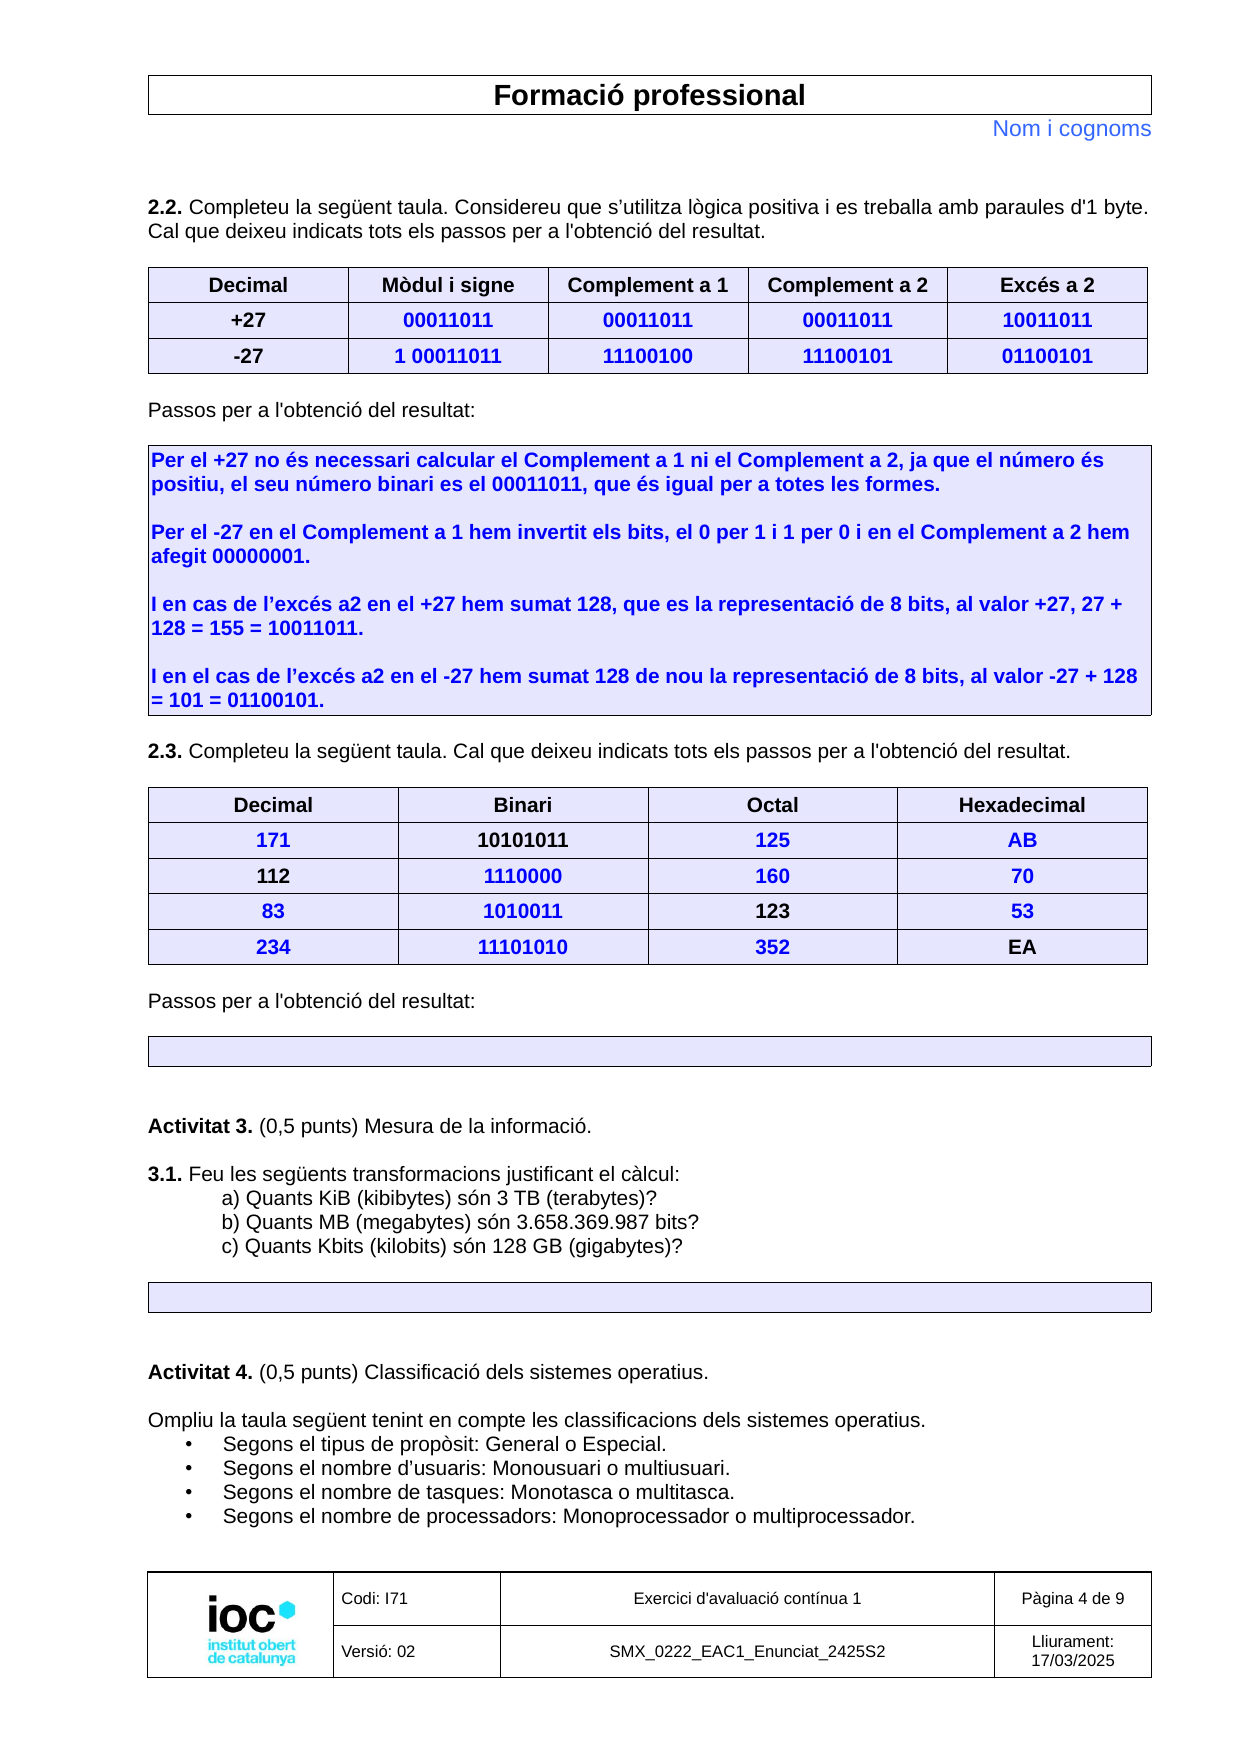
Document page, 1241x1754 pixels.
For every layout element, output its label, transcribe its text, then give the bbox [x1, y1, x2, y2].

table_cell 11100100 [549, 339, 748, 373]
table_cell 10011011 [948, 303, 1147, 338]
list Segons el tipus de propòsit: General o Especial. [185, 1432, 1151, 1456]
text a) Quants KiB (kibibytes) són 3 TB (terabytes)? [221, 1186, 1151, 1210]
table_cell 00011011 [549, 303, 748, 338]
table_cell 234 [149, 930, 398, 964]
table_header Excés a 2 [948, 268, 1147, 302]
table_cell +27 [149, 303, 348, 338]
table_cell 83 [149, 894, 398, 929]
text Per el +27 no és necessari calcular el Complement a 1 ni el Complement a 2, ja que el número és positiu, el seu número binari es el 00011011, que és igual per a totes les formes. [149, 446, 1151, 493]
table_cell 160 [649, 859, 897, 893]
text Passos per a l'obtenció del resultat: [148, 397, 1151, 421]
table_header Octal [649, 788, 897, 822]
table_header Decimal [149, 268, 348, 302]
text b) Quants MB (megabytes) són 3.658.369.987 bits? [221, 1210, 1151, 1234]
table_cell 70 [898, 859, 1147, 893]
table_cell EA [898, 930, 1147, 964]
text Ompliu la taula següent tenint en compte les classificacions dels sistemes operatius. [148, 1408, 1151, 1432]
table_header Binari [399, 788, 648, 822]
table_cell 11101010 [399, 930, 648, 964]
table_header Decimal [149, 788, 398, 822]
table_cell 00011011 [749, 303, 947, 338]
text Per el -27 en el Complement a 1 hem invertit els bits, el 0 per 1 i 1 per 0 i en el Complement a 2 hem afegit 00000001. [149, 517, 1151, 565]
table_cell 123 [649, 894, 897, 929]
text I en el cas de l’excés a2 en el -27 hem sumat 128 de nou la representació de 8 bits, al valor -27 + 128 = 101 = 01100101. [149, 661, 1151, 715]
table_cell 352 [649, 930, 897, 964]
table_cell 1010011 [399, 894, 648, 929]
table_cell 125 [649, 823, 897, 858]
table_header Hexadecimal [898, 788, 1147, 822]
list Segons el nombre d’usuaris: Monousuari o multiusuari. [185, 1456, 1151, 1480]
table_cell 1 00011011 [349, 339, 548, 373]
picture [195, 1581, 309, 1677]
table_cell AB [898, 823, 1147, 858]
table_header Complement a 1 [549, 268, 748, 302]
table_cell 01100101 [948, 339, 1147, 373]
table_cell 171 [149, 823, 398, 858]
text 3.1. Feu les següents transformacions justificant el càlcul: [148, 1162, 1151, 1186]
text 2.3. Completeu la següent taula. Cal que deixeu indicats tots els passos per a l'obtenció del resultat. [148, 739, 1151, 763]
table_cell 11100101 [749, 339, 947, 373]
table_cell 10101011 [399, 823, 648, 858]
text Activitat 4. (0,5 punts) Classificació dels sistemes operatius. [148, 1360, 1151, 1384]
text c) Quants Kbits (kilobits) són 128 GB (gigabytes)? [221, 1234, 1151, 1258]
list Segons el nombre de processadors: Monoprocessador o multiprocessador. [185, 1504, 1151, 1528]
text Passos per a l'obtenció del resultat: [148, 988, 1151, 1012]
table_header Mòdul i signe [349, 268, 548, 302]
table_cell 00011011 [349, 303, 548, 338]
table_header Complement a 2 [749, 268, 947, 302]
text Activitat 3. (0,5 punts) Mesura de la informació. [148, 1114, 1151, 1138]
text I en cas de l’excés a2 en el +27 hem sumat 128, que es la representació de 8 bits, al valor +27, 27 + 128 = 155 = 10011011. [149, 589, 1151, 637]
table_cell -27 [149, 339, 348, 373]
text 2.2. Completeu la següent taula. Considereu que s’utilitza lògica positiva i es treballa amb paraules d'1 byte. Cal que deixeu indicats tots els passos per a l'obtenció del resultat. [148, 195, 1151, 243]
table_cell 53 [898, 894, 1147, 929]
table_cell 1110000 [399, 859, 648, 893]
table_cell 112 [149, 859, 398, 893]
list Segons el nombre de tasques: Monotasca o multitasca. [185, 1480, 1151, 1504]
